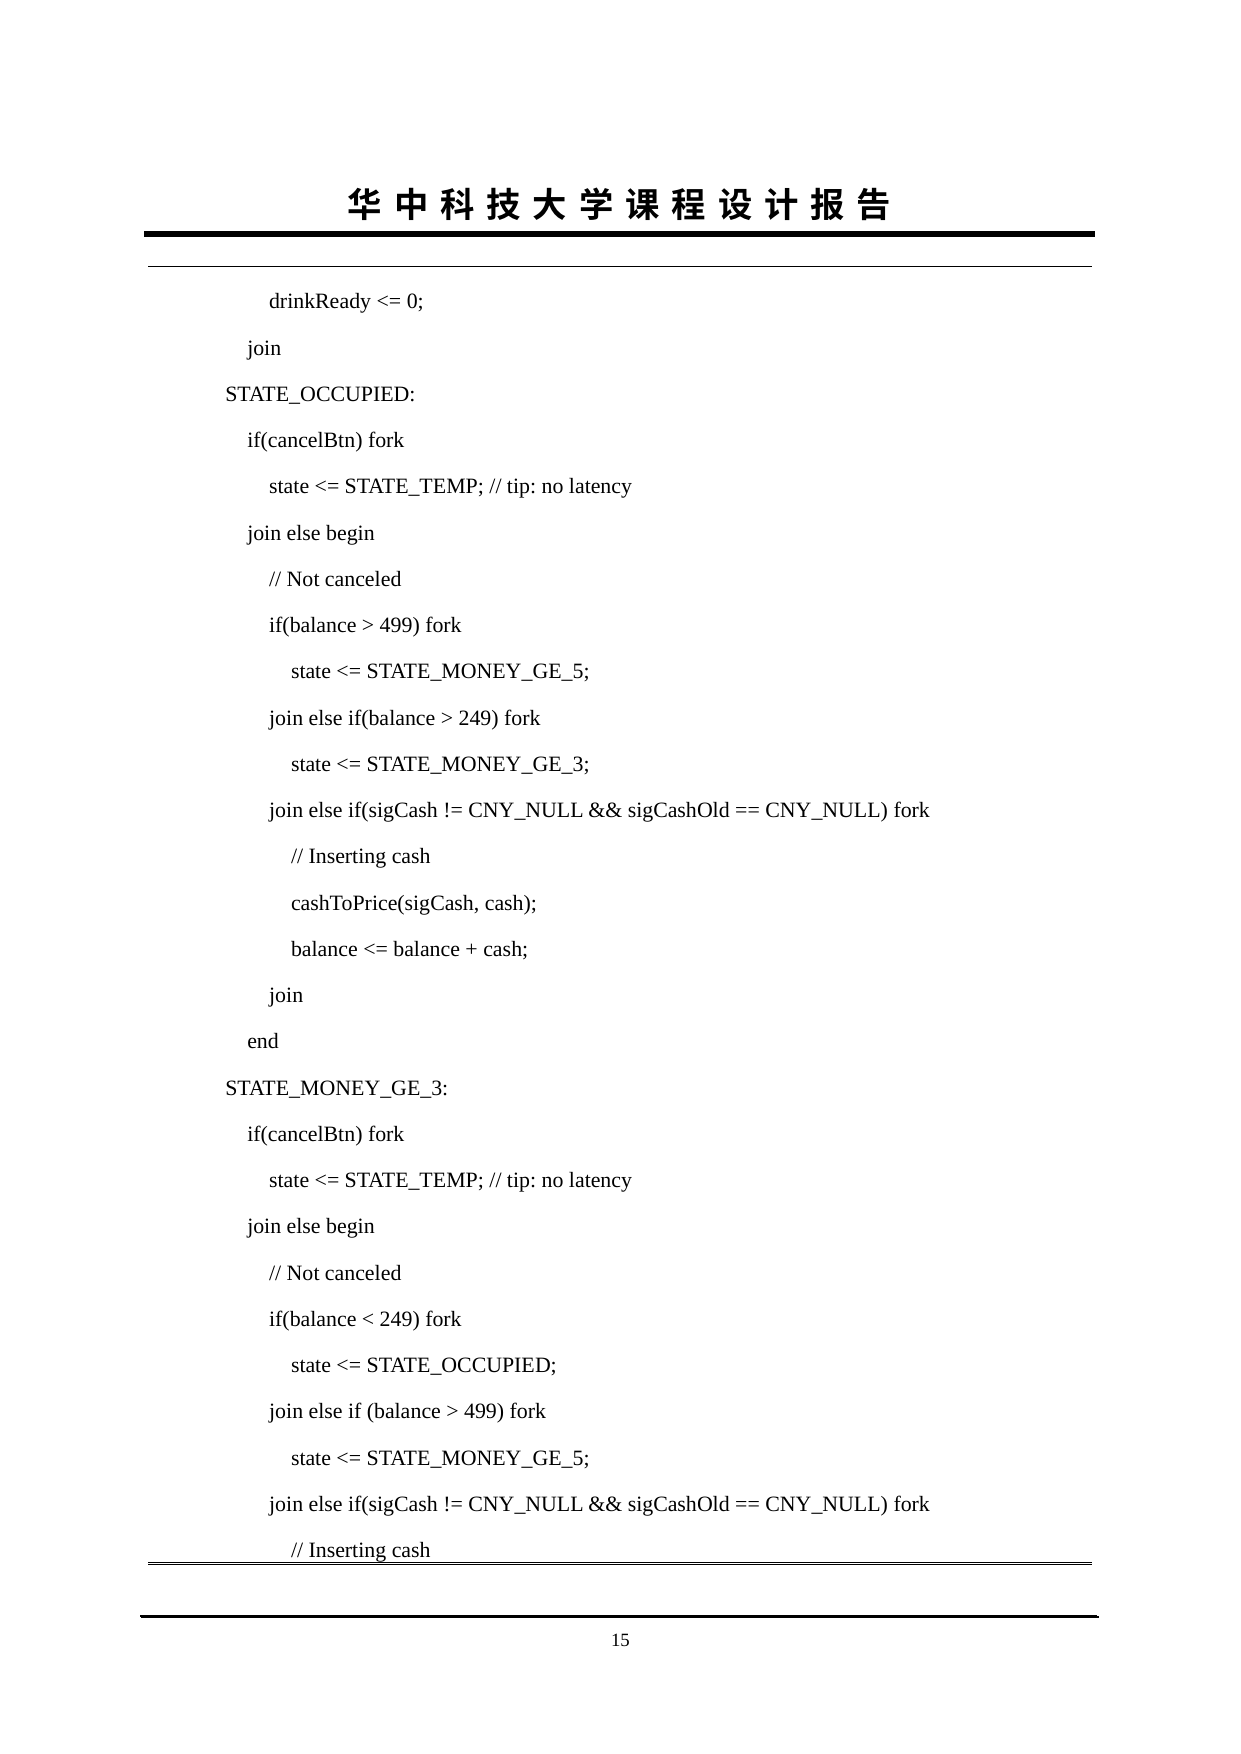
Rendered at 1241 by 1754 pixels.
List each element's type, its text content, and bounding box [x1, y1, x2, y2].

table_cell drinkReady <= 0; join STATE_OCCUPIED: if(cancelBtn) fork state <= STATE_TEMP; // tip: no latency join else begin // Not canceled if(balance > 499) fork state <= STATE_MONEY_GE_5; join else if(balance > 249) fork state <= STATE_MONEY_GE_3; join else if(sigCash != CNY_NULL && sigCashOld == CNY_NULL) fork // Inserting cash cashToPrice(sigCash, cash); balance <= balance + cash; join end STATE_MONEY_GE_3: if(cancelBtn) fork state <= STATE_TEMP; // tip: no latency join else begin // Not canceled if(balance < 249) fork state <= STATE_OCCUPIED; join else if (balance > 499) fork state <= STATE_MONEY_GE_5; join else if(sigCash != CNY_NULL && sigCashOld == CNY_NULL) fork // Inserting cash [148, 267, 1092, 1562]
